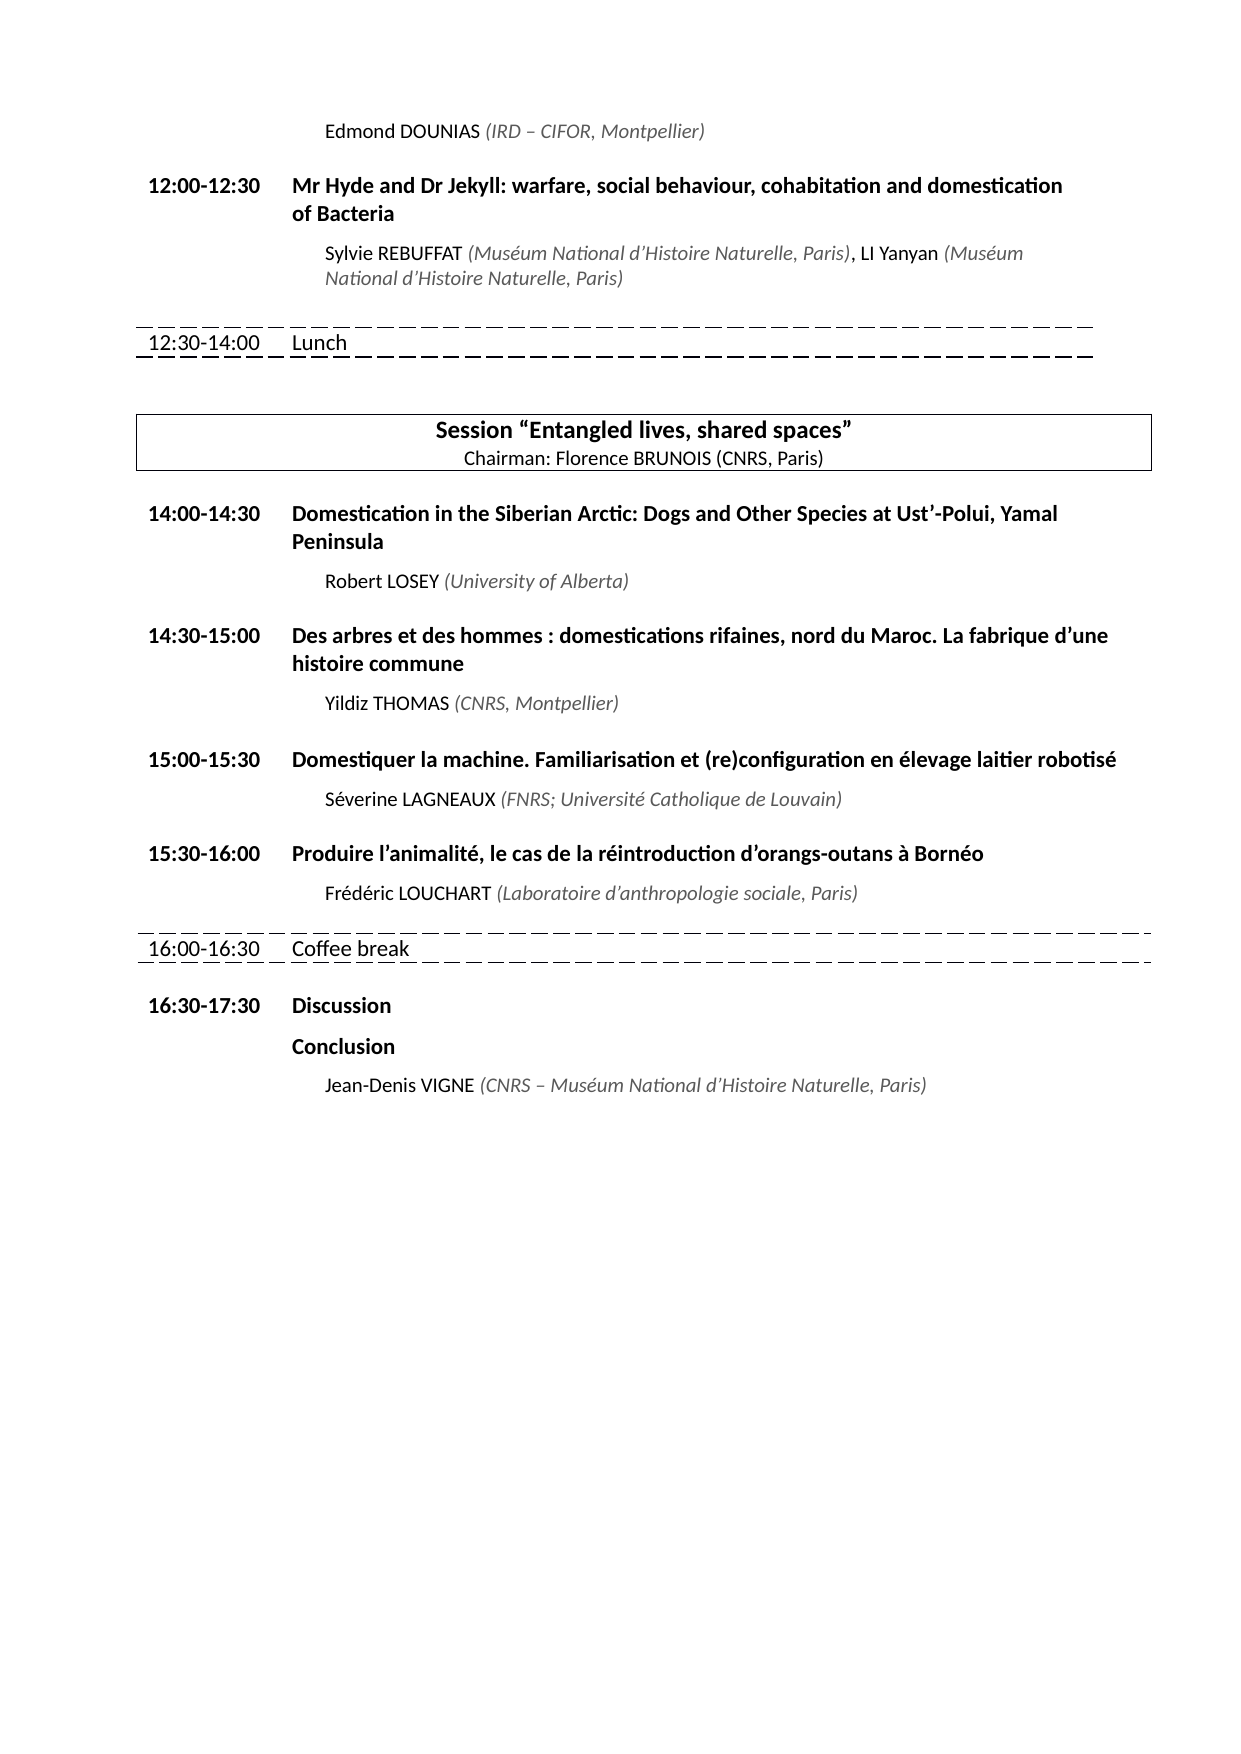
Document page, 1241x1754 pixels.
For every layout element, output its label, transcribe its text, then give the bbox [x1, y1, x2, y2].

table_cell 16:00-16:30 [136, 933, 281, 962]
table_cell 12:30-14:00 [136, 327, 281, 356]
table_cell Edmond DOUNIAS (IRD – CIFOR, Montpellier) [281, 118, 1093, 172]
table_cell 14:30-15:00 [136, 621, 281, 745]
table_cell Produire l’animalité, le cas de la réintroduction d’orangs-outans à Bornéo Frédéric LOUCHART (Laboratoire d’anthropologie sociale, Paris) [281, 811, 1152, 933]
table_cell 16:30-17:30 [136, 962, 281, 1098]
table_cell Coffee break [281, 933, 1152, 962]
table_cell 15:00-15:30 [136, 745, 281, 811]
table_cell Discussion Conclusion Jean-Denis VIGNE (CNRS – Muséum National d’Histoire Naturelle, Paris) [281, 962, 1152, 1098]
table_cell 14:00-14:30 [136, 471, 281, 621]
table_cell 12:00-12:30 [136, 172, 281, 327]
table_header Session “Entangled lives, shared spaces” Chairman: Florence BRUNOIS (CNRS, Paris) [137, 415, 1151, 470]
table_cell Domestiquer la machine. Familiarisation et (re)configuration en élevage laitier robotisé Séverine LAGNEAUX (FNRS; Université Catholique de Louvain) [281, 745, 1152, 811]
table_cell Des arbres et des hommes : domestications rifaines, nord du Maroc. La fabrique d’une histoire commune Yildiz THOMAS (CNRS, Montpellier) [281, 621, 1152, 745]
table_cell [136, 118, 281, 172]
table_cell Lunch [281, 327, 1093, 356]
table_cell Mr Hyde and Dr Jekyll: warfare, social behaviour, cohabitation and domestication of Bacteria Sylvie REBUFFAT (Muséum National d’Histoire Naturelle, Paris), LI Yanyan (Muséum National d’Histoire Naturelle, Paris) [281, 172, 1093, 327]
table_cell 15:30-16:00 [136, 811, 281, 933]
table_cell Domestication in the Siberian Arctic: Dogs and Other Species at Ust’-Polui, Yamal Peninsula Robert LOSEY (University of Alberta) [281, 471, 1152, 621]
